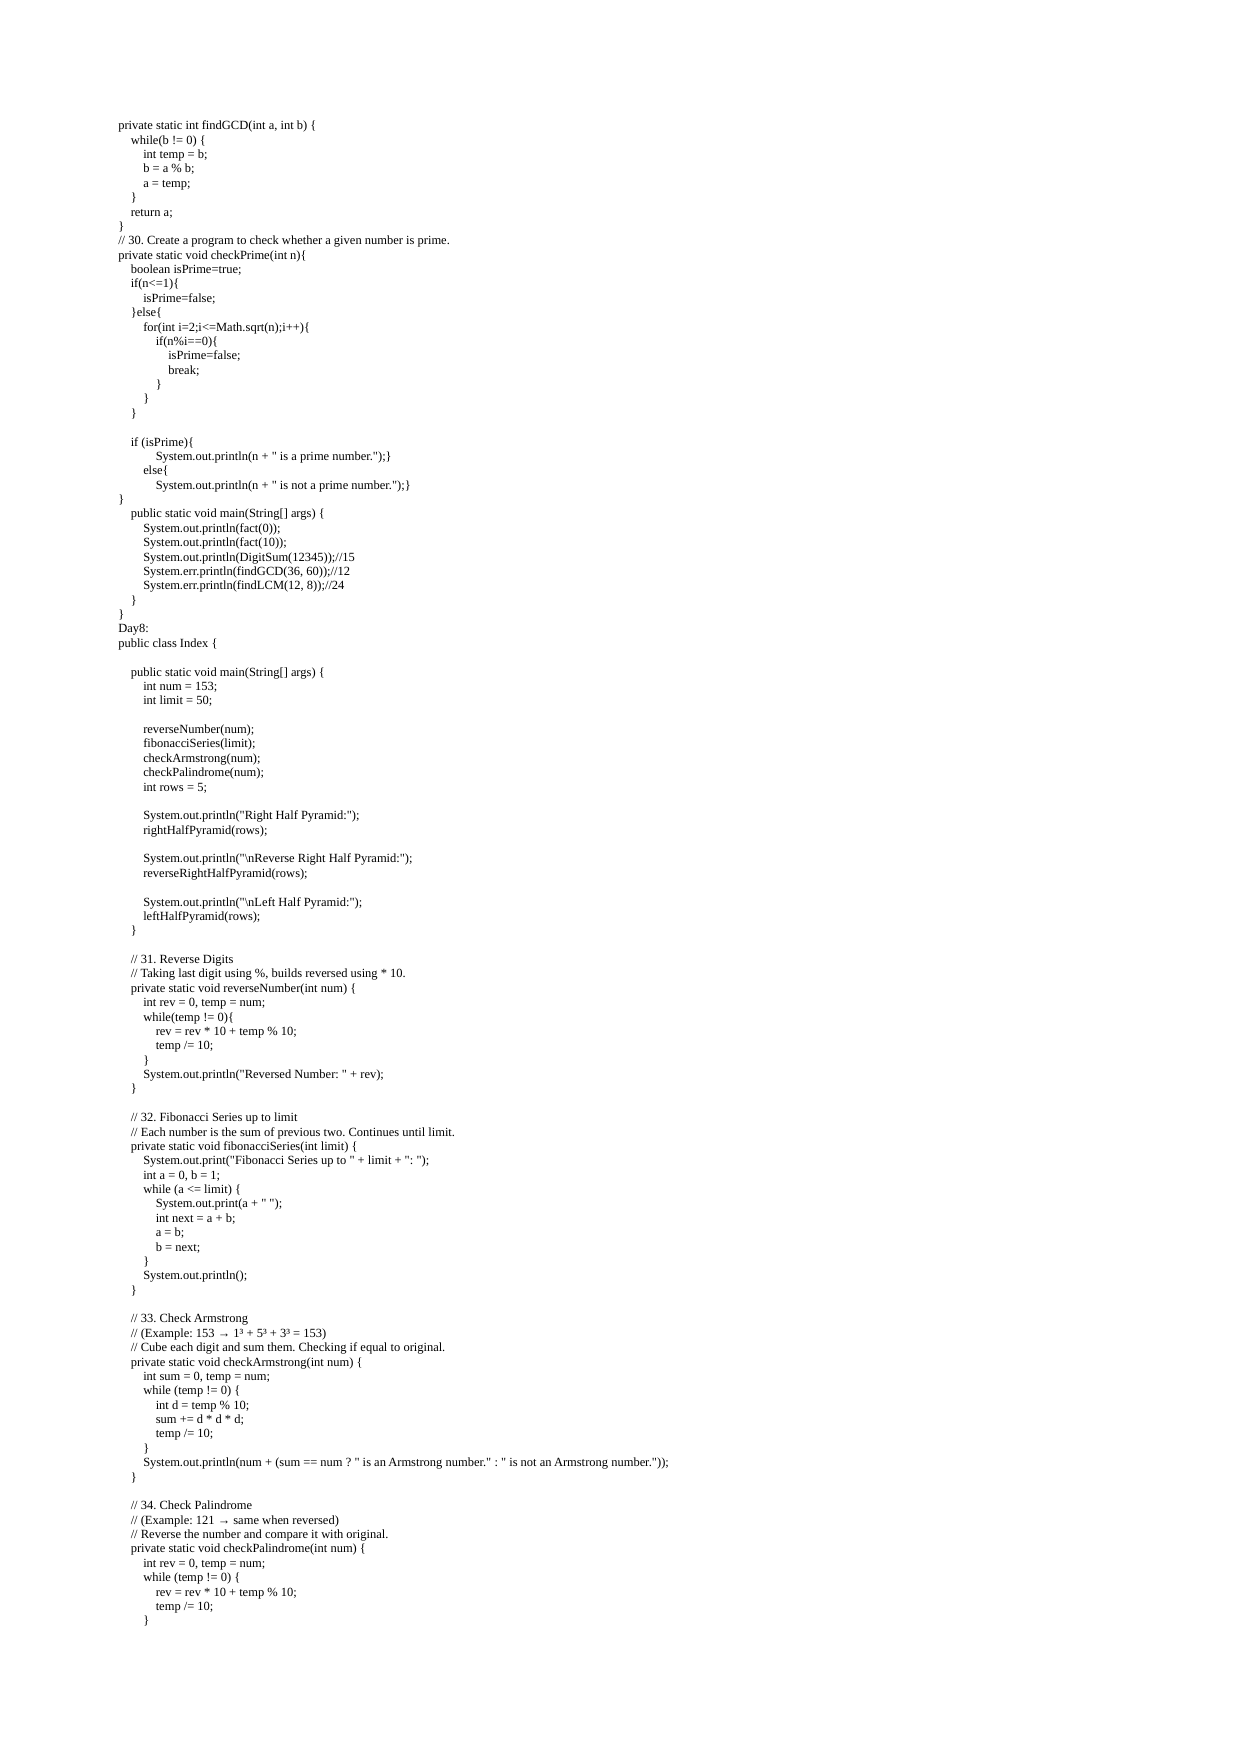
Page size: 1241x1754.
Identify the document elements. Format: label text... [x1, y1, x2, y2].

text private static void checkArmstrong(int num) { [118, 1354, 1146, 1369]
text System.out.println(); [118, 1268, 1146, 1282]
text b = a % b; [118, 161, 1146, 176]
text // Taking last digit using %, builds reversed using * 10. [118, 966, 1146, 981]
text } [118, 391, 1146, 406]
text } [118, 377, 1146, 391]
text } [118, 1254, 1146, 1268]
text a = b; [118, 1225, 1146, 1239]
text } [118, 1469, 1146, 1484]
text checkArmstrong(num); [118, 751, 1146, 765]
text int num = 153; [118, 679, 1146, 693]
text sum += d * d * d; [118, 1412, 1146, 1426]
text public class Index { [118, 636, 1146, 650]
text private static void checkPrime(int n){ [118, 247, 1146, 262]
text } [118, 1441, 1146, 1455]
text System.err.println(findLCM(12, 8));//24 [118, 578, 1146, 592]
text int next = a + b; [118, 1211, 1146, 1225]
text // 32. Fibonacci Series up to limit [118, 1110, 1146, 1124]
text } [118, 1282, 1146, 1297]
text int rev = 0, temp = num; [118, 1556, 1146, 1570]
text int a = 0, b = 1; [118, 1167, 1146, 1182]
text rightHalfPyramid(rows); [118, 822, 1146, 837]
text isPrime=false; [118, 291, 1146, 305]
text private static void checkPalindrome(int num) { [118, 1541, 1146, 1556]
text int rev = 0, temp = num; [118, 995, 1146, 1009]
text System.out.print("Fibonacci Series up to " + limit + ": "); [118, 1153, 1146, 1167]
text int limit = 50; [118, 693, 1146, 707]
text // (Example: 121 → same when reversed) [118, 1512, 1146, 1527]
text reverseNumber(num); [118, 722, 1146, 736]
text } [118, 406, 1146, 420]
text System.out.println(num + (sum == num ? " is an Armstrong number." : " is not an Armstrong number.")); [118, 1455, 1146, 1469]
text public static void main(String[] args) { [118, 506, 1146, 521]
text // 33. Check Armstrong [118, 1311, 1146, 1326]
text System.out.print(a + " "); [118, 1196, 1146, 1211]
text temp /= 10; [118, 1038, 1146, 1052]
text temp /= 10; [118, 1426, 1146, 1441]
text System.out.println("\nLeft Half Pyramid:"); [118, 894, 1146, 909]
text boolean isPrime=true; [118, 262, 1146, 276]
text Day8: [118, 621, 1146, 636]
text System.out.println(fact(10)); [118, 535, 1146, 549]
text // Each number is the sum of previous two. Continues until limit. [118, 1124, 1146, 1139]
text int d = temp % 10; [118, 1397, 1146, 1412]
text // Reverse the number and compare it with original. [118, 1527, 1146, 1541]
text System.out.println(n + " is not a prime number.");} [118, 477, 1146, 492]
text break; [118, 362, 1146, 377]
text private static void reverseNumber(int num) { [118, 981, 1146, 995]
text return a; [118, 204, 1146, 219]
text private static int findGCD(int a, int b) { [118, 118, 1146, 132]
text isPrime=false; [118, 348, 1146, 362]
text } [118, 607, 1146, 621]
text } [118, 492, 1146, 506]
text else{ [118, 463, 1146, 477]
text } [118, 1081, 1146, 1096]
text System.out.println("Right Half Pyramid:"); [118, 808, 1146, 822]
text private static void fibonacciSeries(int limit) { [118, 1139, 1146, 1153]
text } [118, 190, 1146, 204]
text System.err.println(findGCD(36, 60));//12 [118, 564, 1146, 578]
text checkPalindrome(num); [118, 765, 1146, 779]
text if(n%i==0){ [118, 334, 1146, 348]
text } [118, 1052, 1146, 1067]
text int sum = 0, temp = num; [118, 1369, 1146, 1383]
text System.out.println(n + " is a prime number.");} [118, 449, 1146, 463]
text } [118, 219, 1146, 233]
text }else{ [118, 305, 1146, 319]
text } [118, 592, 1146, 607]
text rev = rev * 10 + temp % 10; [118, 1024, 1146, 1038]
text // 31. Reverse Digits [118, 952, 1146, 966]
text while(b != 0) { [118, 132, 1146, 147]
text if (isPrime){ [118, 434, 1146, 449]
text System.out.println("\nReverse Right Half Pyramid:"); [118, 851, 1146, 866]
text if(n<=1){ [118, 276, 1146, 291]
text temp /= 10; [118, 1599, 1146, 1613]
text while (a <= limit) { [118, 1182, 1146, 1196]
text while (temp != 0) { [118, 1570, 1146, 1584]
text // (Example: 153 → 1³ + 5³ + 3³ = 153) [118, 1326, 1146, 1340]
text rev = rev * 10 + temp % 10; [118, 1584, 1146, 1599]
text public static void main(String[] args) { [118, 664, 1146, 679]
text System.out.println(DigitSum(12345));//15 [118, 549, 1146, 564]
text // Cube each digit and sum them. Checking if equal to original. [118, 1340, 1146, 1354]
text leftHalfPyramid(rows); [118, 909, 1146, 923]
text } [118, 923, 1146, 937]
text int temp = b; [118, 147, 1146, 161]
text // 30. Create a program to check whether a given number is prime. [118, 233, 1146, 247]
text int rows = 5; [118, 779, 1146, 794]
text while (temp != 0) { [118, 1383, 1146, 1397]
text b = next; [118, 1239, 1146, 1254]
text reverseRightHalfPyramid(rows); [118, 866, 1146, 880]
text System.out.println(fact(0)); [118, 521, 1146, 535]
text // 34. Check Palindrome [118, 1498, 1146, 1512]
text a = temp; [118, 176, 1146, 190]
text } [118, 1613, 1146, 1627]
text while(temp != 0){ [118, 1009, 1146, 1024]
text fibonacciSeries(limit); [118, 736, 1146, 751]
text System.out.println("Reversed Number: " + rev); [118, 1067, 1146, 1081]
text for(int i=2;i<=Math.sqrt(n);i++){ [118, 319, 1146, 334]
